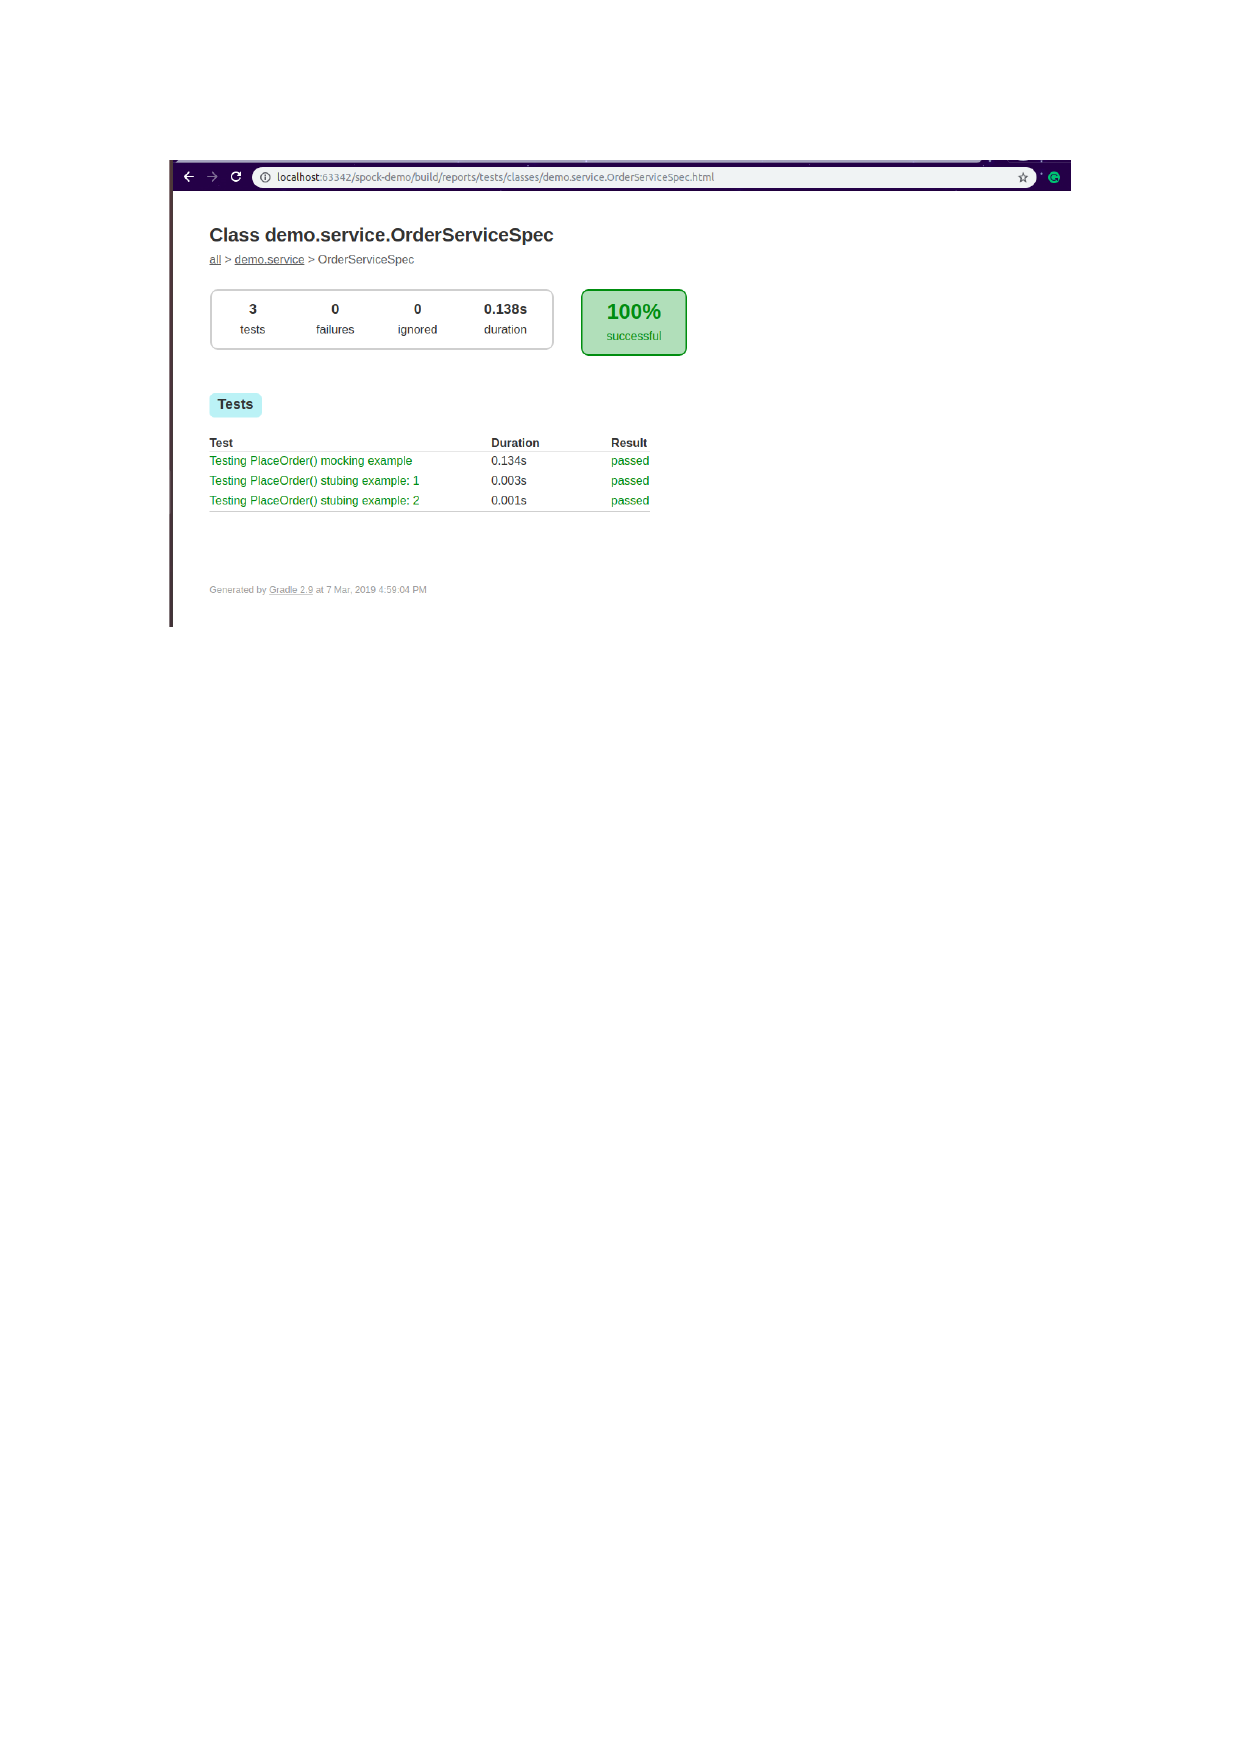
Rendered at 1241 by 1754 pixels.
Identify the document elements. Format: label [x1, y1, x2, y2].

picture [169, 160, 1071, 627]
